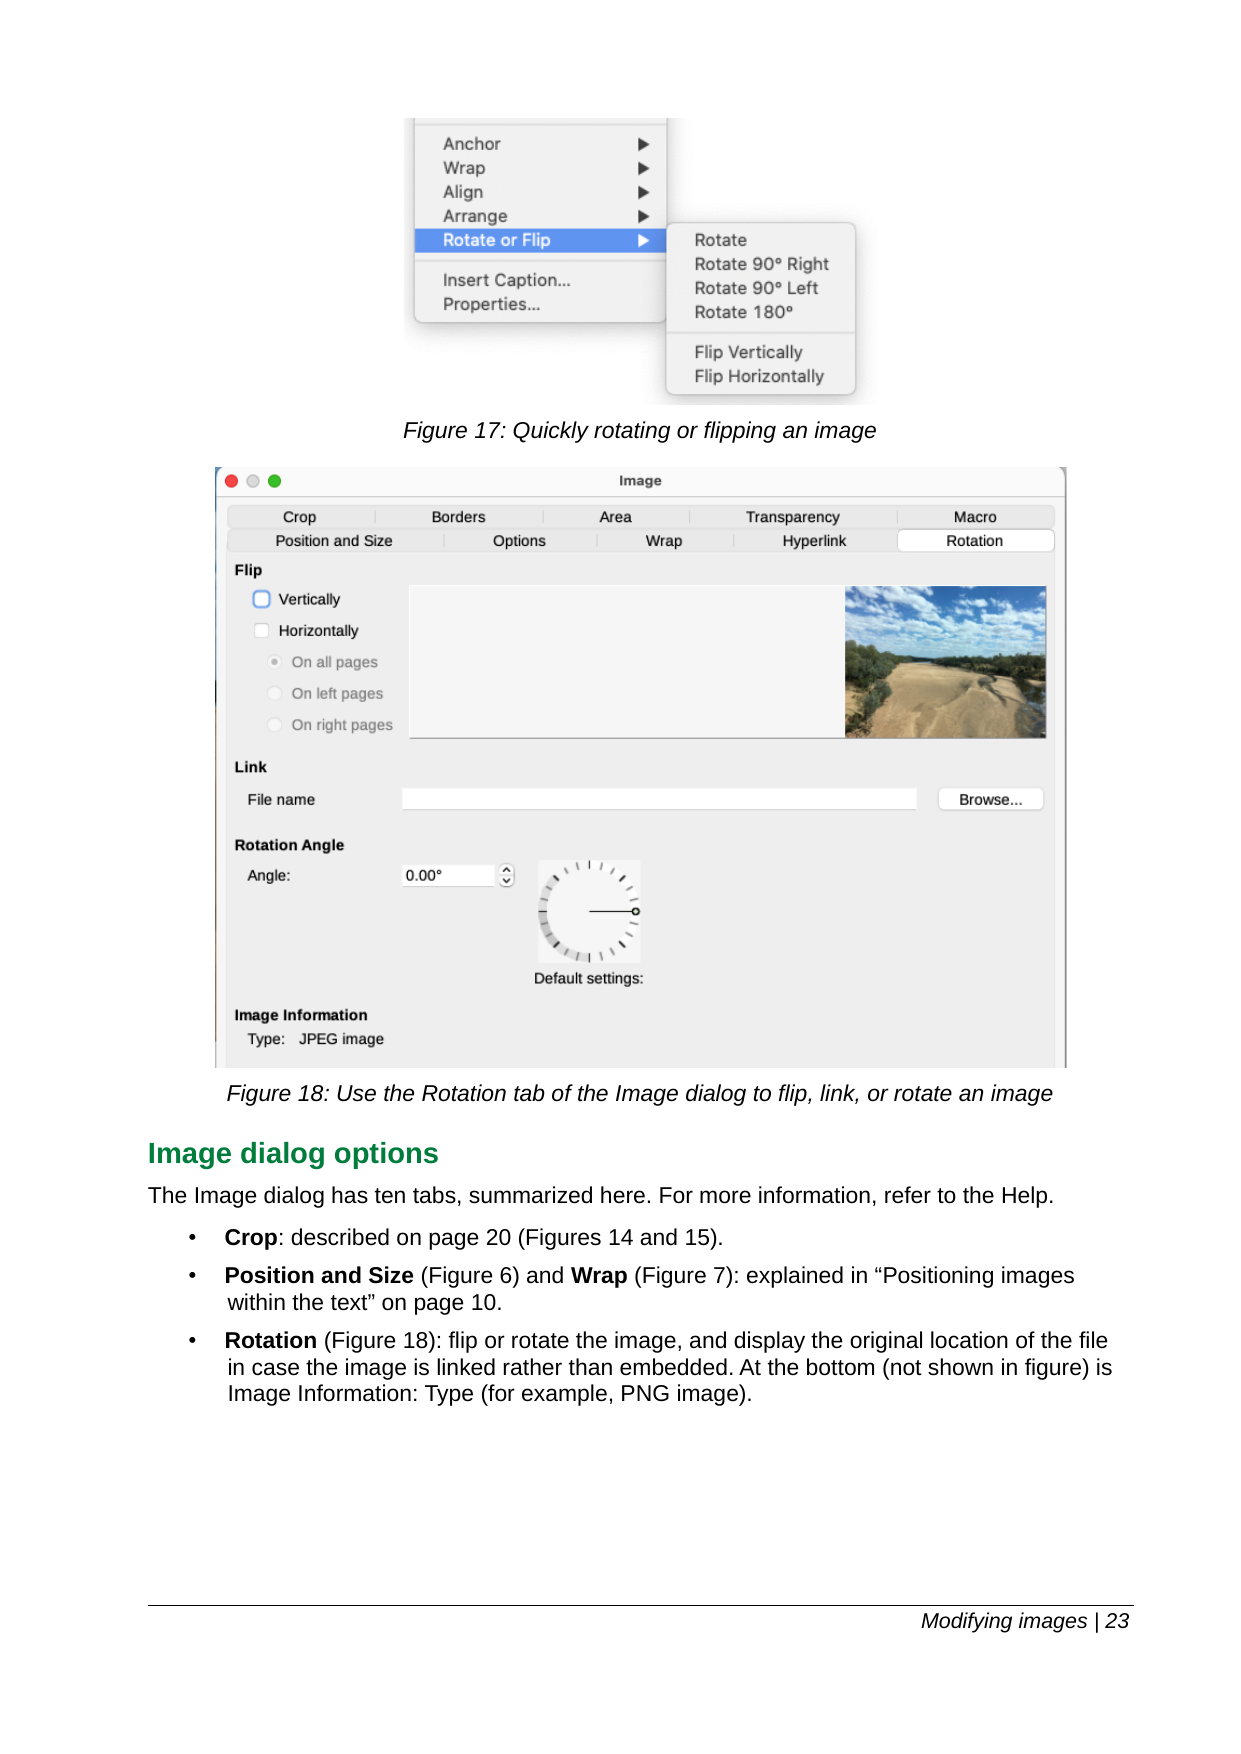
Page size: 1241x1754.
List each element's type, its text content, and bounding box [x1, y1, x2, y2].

picture [403, 118, 878, 405]
list The Image dialog has ten tabs, summarized here. For more information, refer to the Help. [148, 1182, 1134, 1208]
text Figure 17: Quickly rotating or flipping an image [390, 417, 892, 444]
subtitle Image dialog options [148, 1136, 1134, 1169]
text Figure 18: Use the Rotation tab of the Image dialog to flip, link, or rotate an image [211, 1080, 1070, 1106]
picture [215, 467, 1067, 1068]
list Rotation (Figure 18): flip or rotate the image, and display the original location of the file in case the image is linked rather than embedded. At the bottom (not shown in figure) is Image Information: Type (for example, PNG image). [185, 1324, 1134, 1409]
list Position and Size (Figure 6) and Wrap (Figure 7): explained in “Positioning images within the text” on page 10. [185, 1259, 1134, 1315]
list Crop: described on page 21 (Figures 14 and 15). [185, 1221, 1134, 1250]
